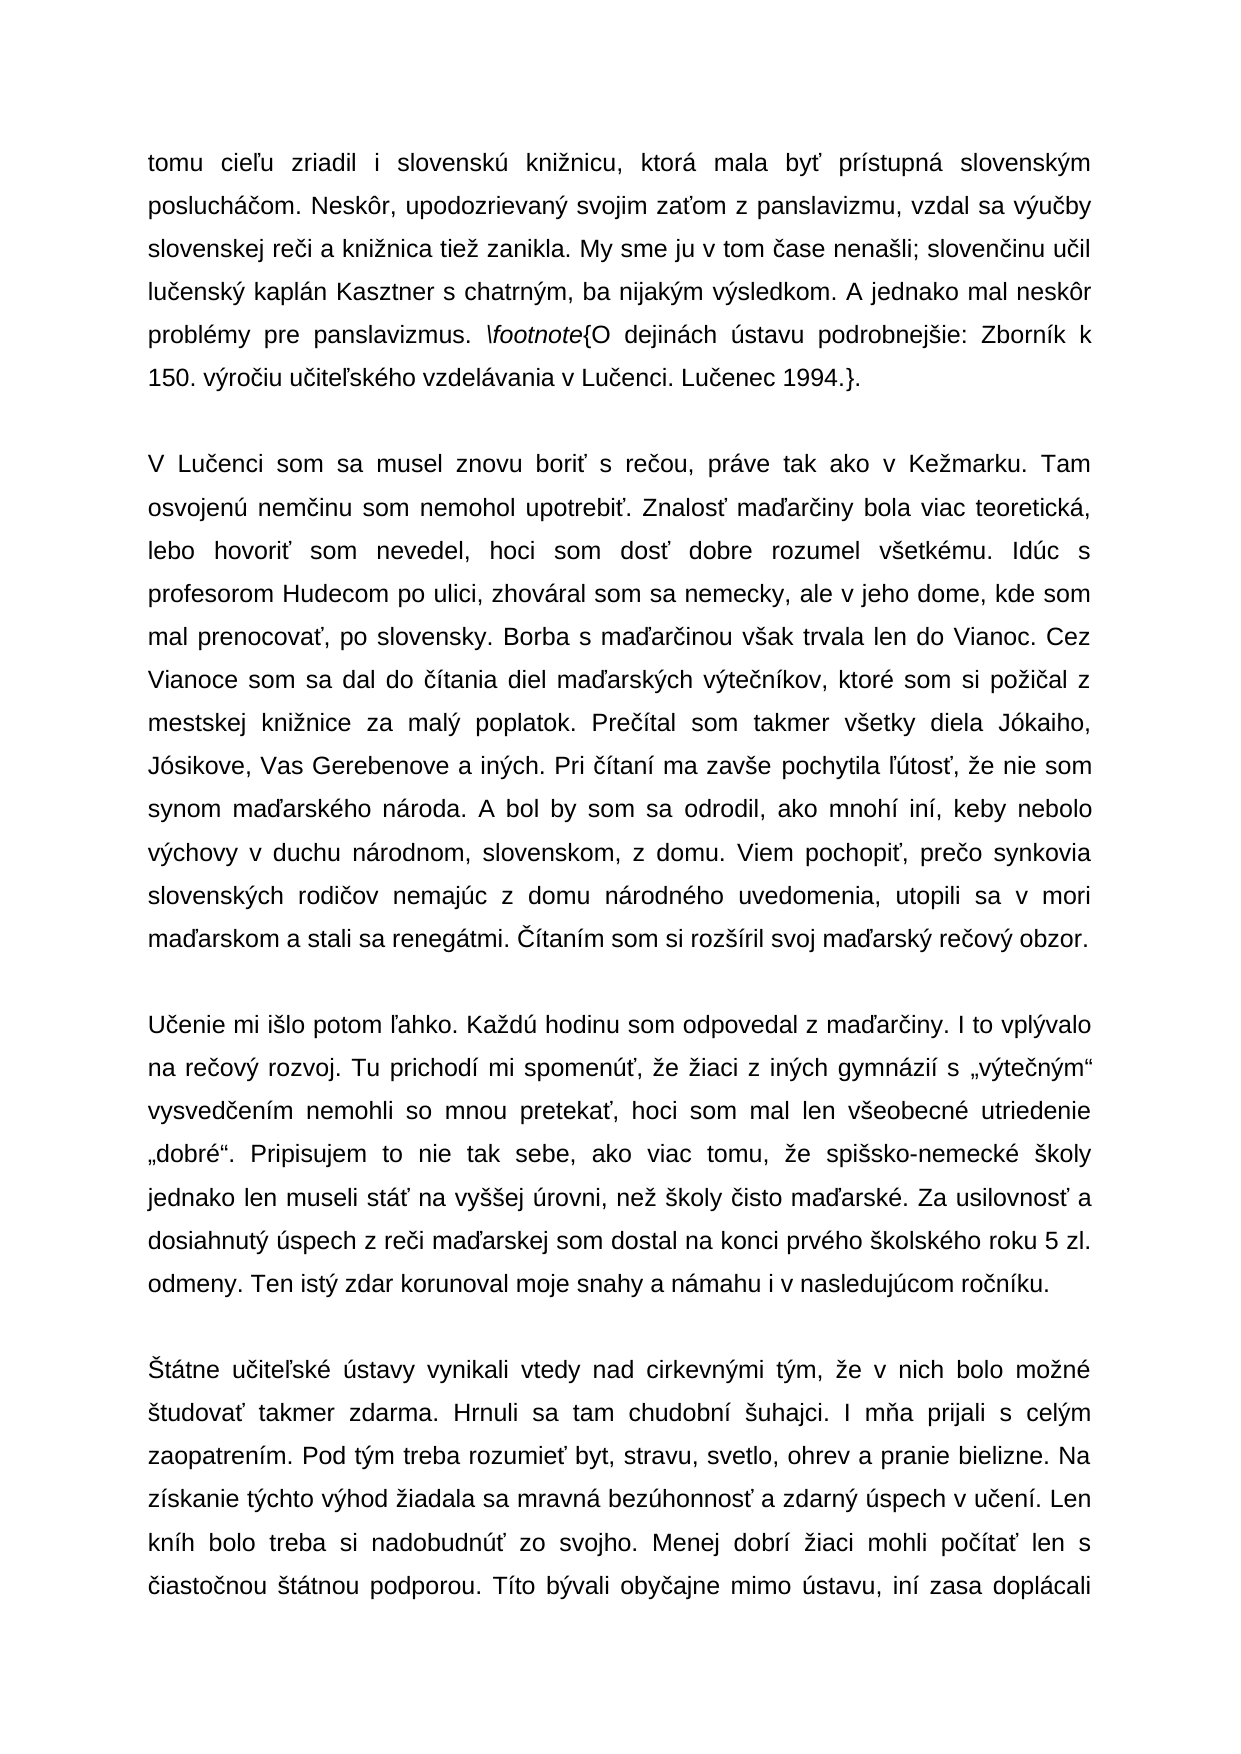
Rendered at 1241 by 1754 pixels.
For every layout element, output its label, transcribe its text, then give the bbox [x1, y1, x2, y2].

text Učenie mi išlo potom ľahko. Každú hodinu som odpovedal z maďarčiny. I to vplývalo na rečový rozvoj. Tu prichodí mi spomenúť, že žiaci z iných gymnázií s „výtečným“ vysvedčením nemohli so mnou pretekať, hoci som mal len všeobecné utriedenie „dobré“. Pripisujem to nie tak sebe, ako viac tomu, že spišsko-nemecké školy jednako len museli stáť na vyššej úrovni, než školy čisto maďarské. Za usilovnosť a dosiahnutý úspech z reči maďarskej som dostal na konci prvého školského roku 5 zl. odmeny. Ten istý zdar korunoval moje snahy a námahu i v nasledujúcom ročníku. [148, 1010, 1093, 1298]
text V Lučenci som sa musel znovu boriť s rečou, práve tak ako v Kežmarku. Tam osvojenú nemčinu som nemohol upotrebiť. Znalosť maďarčiny bola viac teoretická, lebo hovoriť som nevedel, hoci som dosť dobre rozumel všetkému. Idúc s profesorom Hudecom po ulici, zhováral som sa nemecky, ale v jeho dome, kde som mal prenocovať, po slovensky. Borba s maďarčinou však trvala len do Vianoc. Cez Vianoce som sa dal do čítania diel maďarských výtečníkov, ktoré som si požičal z mestskej knižnice za malý poplatok. Prečítal som takmer všetky diela Jókaiho, Jósikove, Vas Gerebenove a iných. Pri čítaní ma zavše pochytila ľútosť, že nie som synom maďarského národa. A bol by som sa odrodil, ako mnohí iní, keby nebolo výchovy v duchu národnom, slovenskom, z domu. Viem pochopiť, prečo synkovia slovenských rodičov nemajúc z domu národného uvedomenia, utopili sa v mori maďarskom a stali sa renegátmi. Čítaním som si rozšíril svoj maďarský rečový obzor. [148, 449, 1093, 953]
text Štátne učiteľské ústavy vynikali vtedy nad cirkevnými tým, že v nich bolo možné študovať takmer zdarma. Hrnuli sa tam chudobní šuhajci. I mňa prijali s celým zaopatrením. Pod tým treba rozumieť byt, stravu, svetlo, ohrev a pranie bielizne. Na získanie týchto výhod žiadala sa mravná bezúhonnosť a zdarný úspech v učení. Len kníh bolo treba si nadobudnúť zo svojho. Menej dobrí žiaci mohli počítať len s čiastočnou štátnou podporou. Títo bývali obyčajne mimo ústavu, iní zasa doplácali [148, 1355, 1093, 1599]
text tomu cieľu zriadil i slovenskú knižnicu, ktorá mala byť prístupná slovenským poslucháčom. Neskôr, upodozrievaný svojim zaťom z panslavizmu, vzdal sa výučby slovenskej reči a knižnica tiež zanikla. My sme ju v tom čase nenašli; slovenčinu učil lučenský kaplán Kasztner s chatrným, ba nijakým výsledkom. A jednako mal neskôr problémy pre panslavizmus. \footnote{O dejinách ústavu podrobnejšie: Zborník k 150. výročiu učiteľského vzdelávania v Lučenci. Lučenec 1994.}. [148, 148, 1093, 392]
